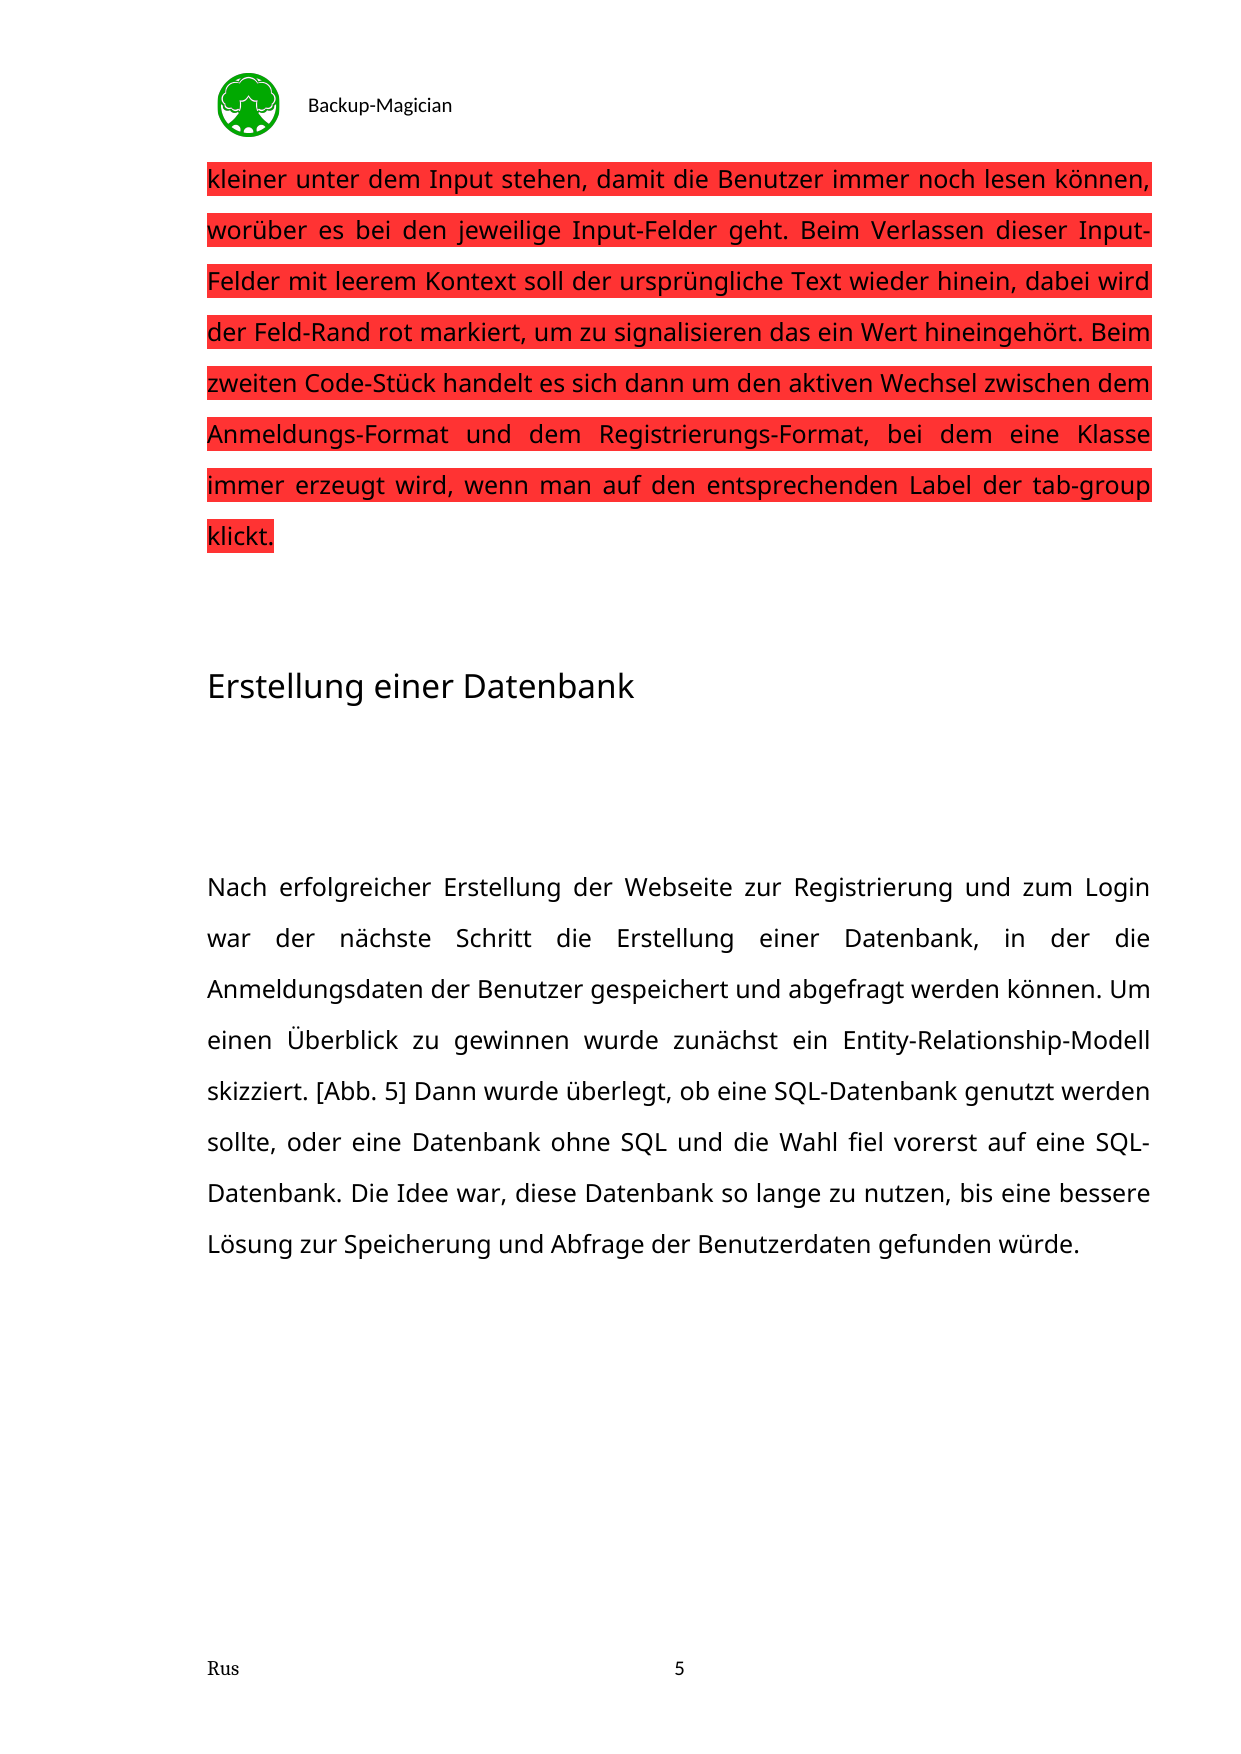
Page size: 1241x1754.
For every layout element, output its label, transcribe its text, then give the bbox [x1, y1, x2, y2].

text Erstellung einer Datenbank [207, 663, 1152, 708]
text Nach erfolgreicher Erstellung der Webseite zur Registrierung und zum Login war der nächste Schritt die Erstellung einer Datenbank, in der die Anmeldungsdaten der Benutzer gespeichert und abgefragt werden können. Um einen Überblick zu gewinnen wurde zunächst ein Entity-Relationship-Modell skizziert. [Abb. 5] Dann wurde überlegt, ob eine SQL-Datenbank genutzt werden sollte, oder eine Datenbank ohne SQL und die Wahl fiel vorerst auf eine SQL-Datenbank. Die Idee war, diese Datenbank so lange zu nutzen, bis eine bessere Lösung zur Speicherung und Abfrage der Benutzerdaten gefunden würde. [207, 870, 1152, 1261]
picture [217, 73, 280, 137]
text kleiner unter dem Input stehen, damit die Benutzer immer noch lesen können, worüber es bei den jeweilige Input-Felder geht. Beim Verlassen dieser Input-Felder mit leerem Kontext soll der ursprüngliche Text wieder hinein, dabei wird der Feld-Rand rot markiert, um zu signalisieren das ein Wert hineingehört. Beim zweiten Code-Stück handelt es sich dann um den aktiven Wechsel zwischen dem Anmeldungs-Format und dem Registrierungs-Format, bei dem eine Klasse immer erzeugt wird, wenn man auf den entsprechenden Label der tab-group klickt. [207, 162, 1152, 553]
